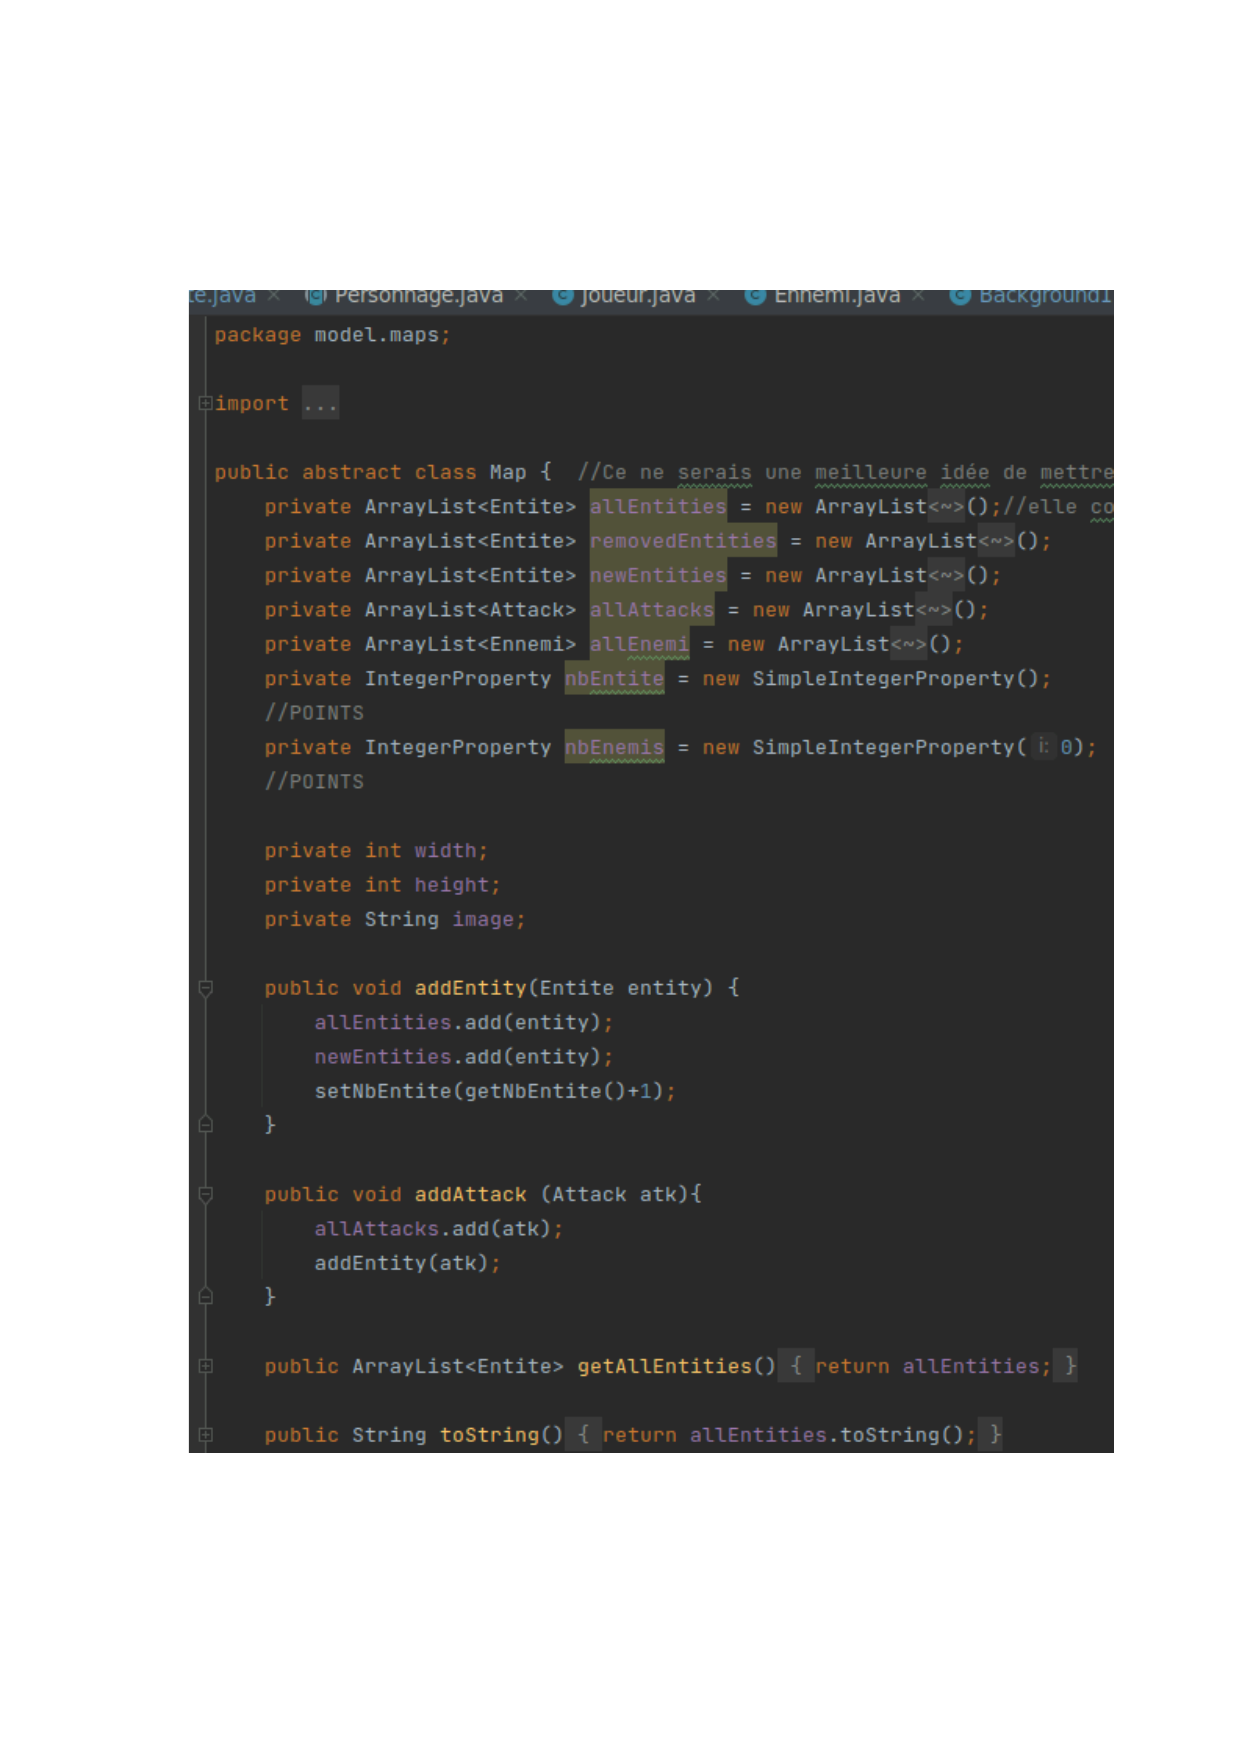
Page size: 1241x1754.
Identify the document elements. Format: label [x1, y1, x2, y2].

picture [188, 290, 1114, 1453]
